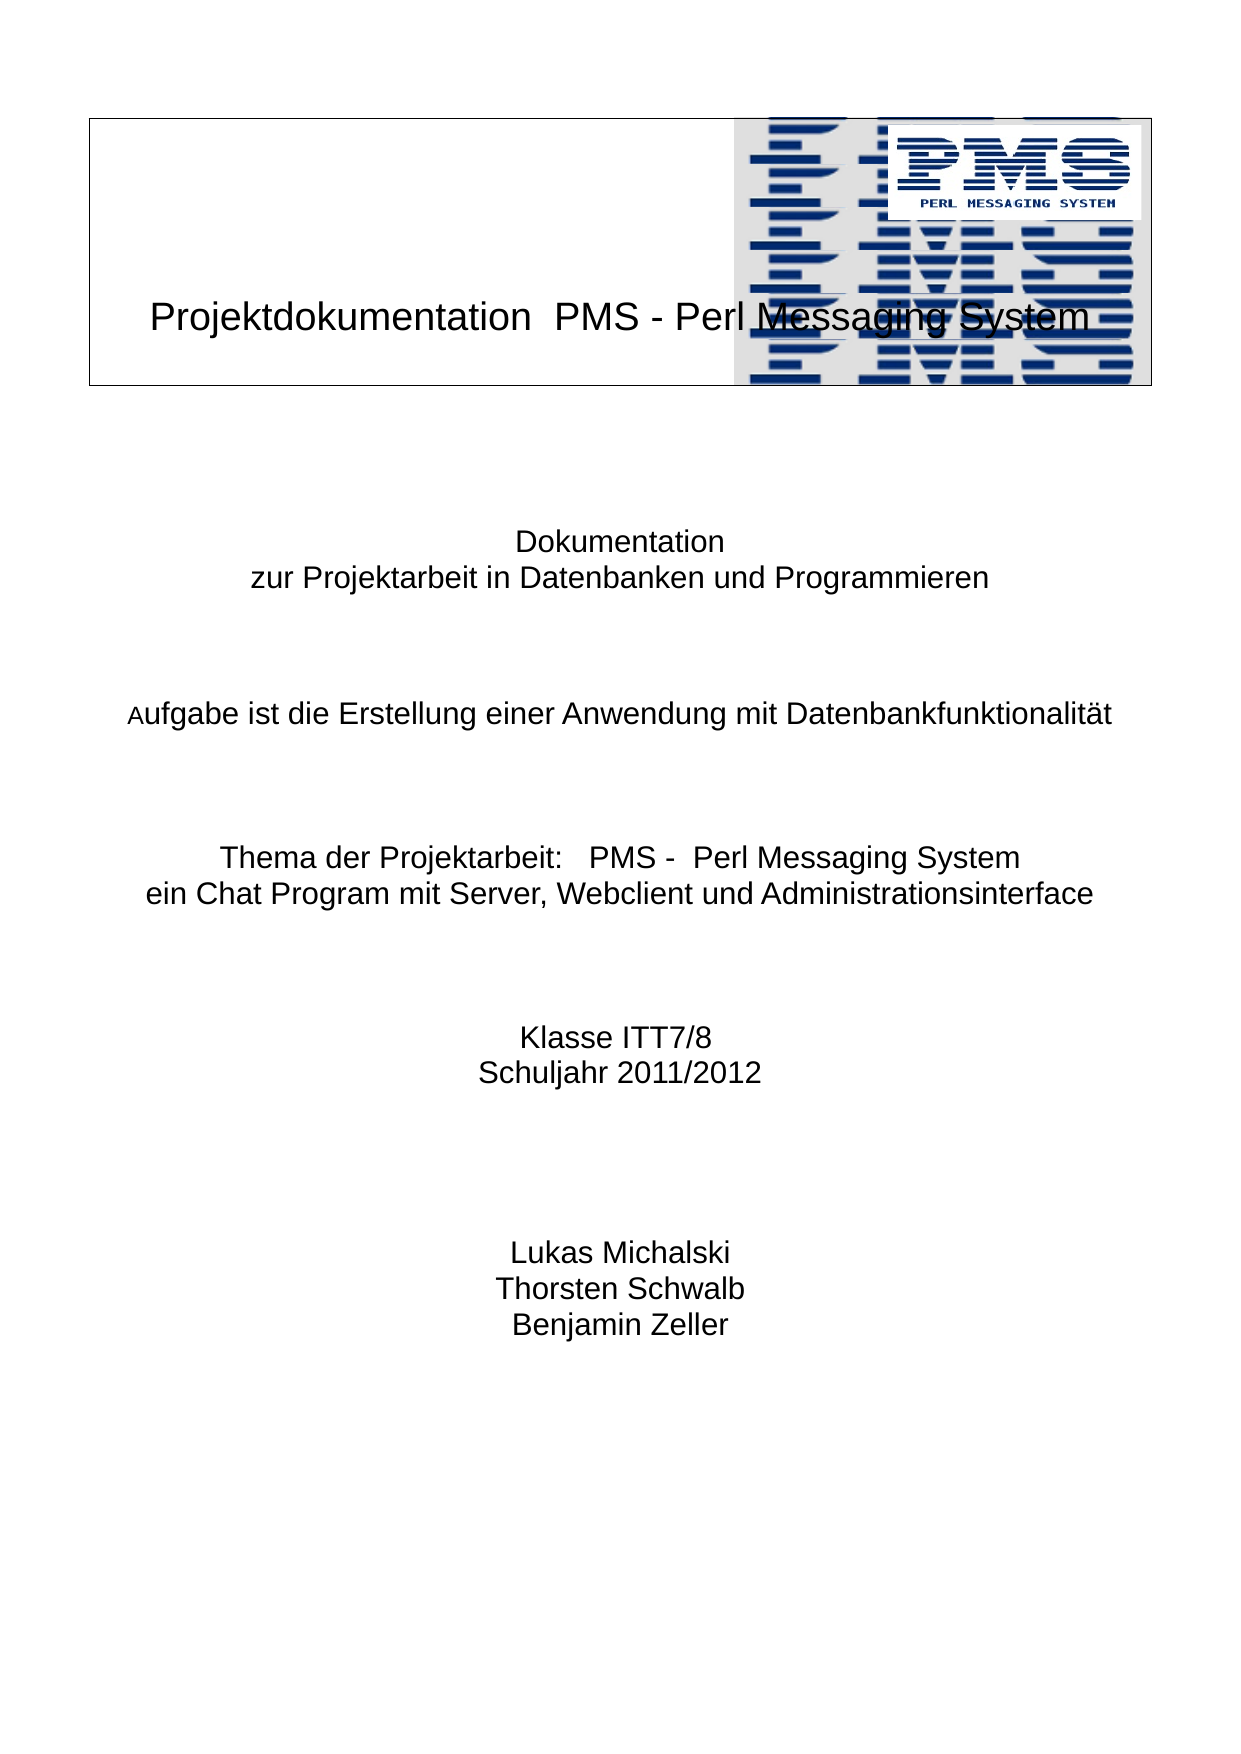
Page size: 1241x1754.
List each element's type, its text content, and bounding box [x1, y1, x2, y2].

text Thema der Projektarbeit: PMS - Perl Messaging System [88, 839, 1152, 875]
text Benjamin Zeller [88, 1306, 1152, 1342]
text Lukas Michalski [88, 1234, 1152, 1270]
text Aufgabe ist die Erstellung einer Anwendung mit Datenbankfunktionalität [88, 695, 1152, 731]
text Schuljahr 2011/2012 [88, 1054, 1152, 1091]
text Dokumentation [88, 523, 1152, 559]
text Thorsten Schwalb [88, 1270, 1152, 1306]
text zur Projektarbeit in Datenbanken und Programmieren [88, 559, 1152, 594]
text ein Chat Program mit Server, Webclient und Administrationsinterface [88, 875, 1152, 911]
picture [760, 119, 1151, 385]
text Klasse ITT7/8 [88, 1019, 1152, 1054]
